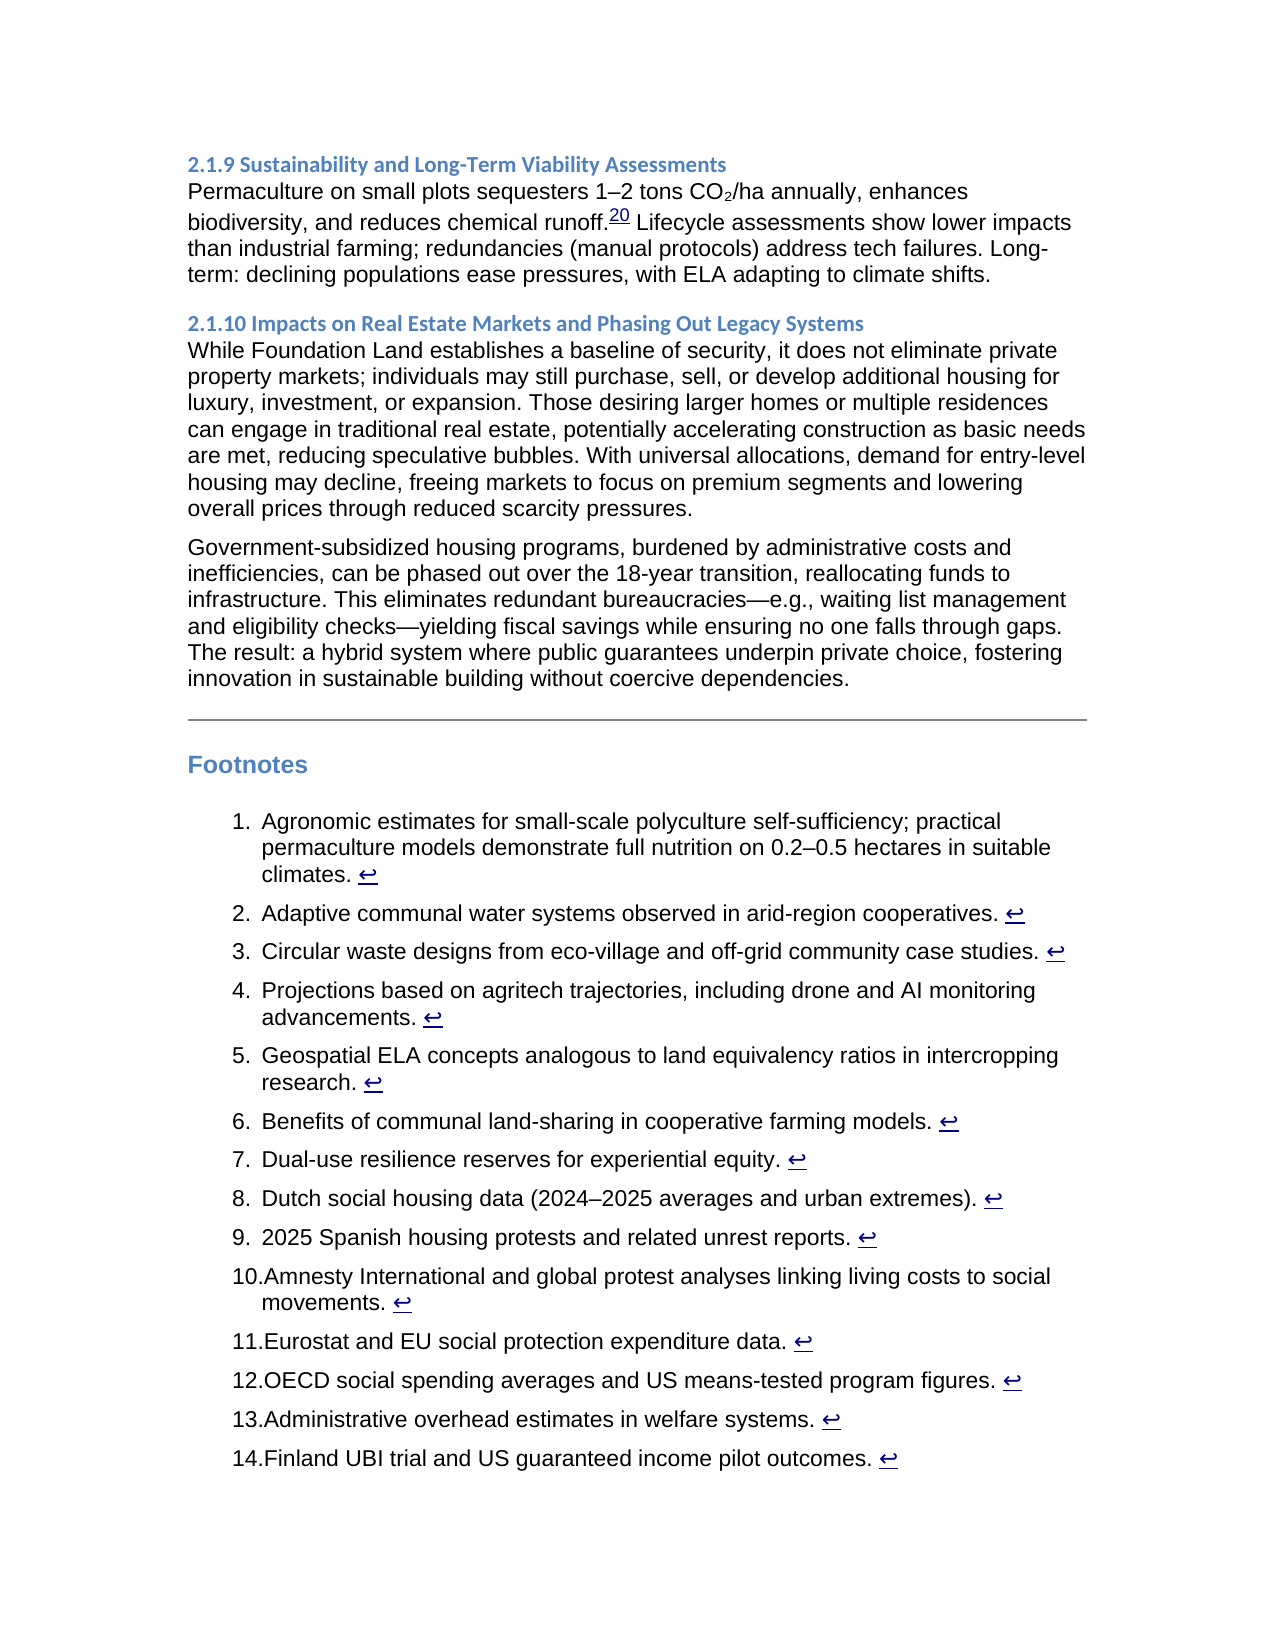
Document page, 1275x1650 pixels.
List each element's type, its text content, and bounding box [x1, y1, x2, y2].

list Circular waste designs from eco-village and off-grid community case studies. ↩ [232, 938, 1087, 965]
subtitle Footnotes [187, 750, 1087, 778]
list Agronomic estimates for small-scale polyculture self-sufficiency; practical permaculture models demonstrate full nutrition on 0.2–0.5 hectares in suitable climates. ↩ [232, 808, 1087, 887]
text Government-subsidized housing programs, burdened by administrative costs and inefficiencies, can be phased out over the 18-year transition, reallocating funds to infrastructure. This eliminates redundant bureaucracies—e.g., waiting list management and eligibility checks—yielding fiscal savings while ensuring no one falls through gaps. The result: a hybrid system where public guarantees underpin private choice, fostering innovation in sustainable building without coercive dependencies. [187, 534, 1087, 692]
list 2025 Spanish housing protests and related unrest reports. ↩ [232, 1224, 1087, 1251]
list Amnesty International and global protest analyses linking living costs to social movements. ↩ [232, 1263, 1087, 1316]
list OECD social spending averages and US means-tested program figures. ↩ [232, 1367, 1087, 1393]
list Projections based on agritech trajectories, including drone and AI monitoring advancements. ↩ [232, 977, 1087, 1030]
list Finland UBI trial and US guaranteed income pilot outcomes. ↩ [232, 1445, 1087, 1471]
subtitle 2.1.10 Impacts on Real Estate Markets and Phasing Out Legacy Systems [187, 309, 1087, 337]
subtitle 2.1.9 Sustainability and Long-Term Viability Assessments [187, 150, 1087, 178]
list Administrative overhead estimates in welfare systems. ↩ [232, 1406, 1087, 1432]
list Eurostat and EU social protection expenditure data. ↩ [232, 1328, 1087, 1354]
list Dual-use resilience reserves for experiential equity. ↩ [232, 1146, 1087, 1173]
list Adaptive communal water systems observed in arid-region cooperatives. ↩ [232, 899, 1087, 926]
text Permaculture on small plots sequesters 1–2 tons CO₂/ha annually, enhances biodiversity, and reduces chemical runoff.20 Lifecycle assessments show lower impacts than industrial farming; redundancies (manual protocols) address tech failures. Long-term: declining populations ease pressures, with ELA adapting to climate shifts. [187, 178, 1087, 288]
list Dutch social housing data (2024–2025 averages and urban extremes). ↩ [232, 1185, 1087, 1212]
text While Foundation Land establishes a baseline of security, it does not eliminate private property markets; individuals may still purchase, sell, or develop additional housing for luxury, investment, or expansion. Those desiring larger homes or multiple residences can engage in traditional real estate, potentially accelerating construction as basic needs are met, reducing speculative bubbles. With universal allocations, demand for entry-level housing may decline, freeing markets to focus on premium segments and lowering overall prices through reduced scarcity pressures. [187, 337, 1087, 521]
list Geospatial ELA concepts analogous to land equivalency ratios in intercropping research. ↩ [232, 1042, 1087, 1095]
list Benefits of communal land-sharing in cooperative farming models. ↩ [232, 1108, 1087, 1134]
